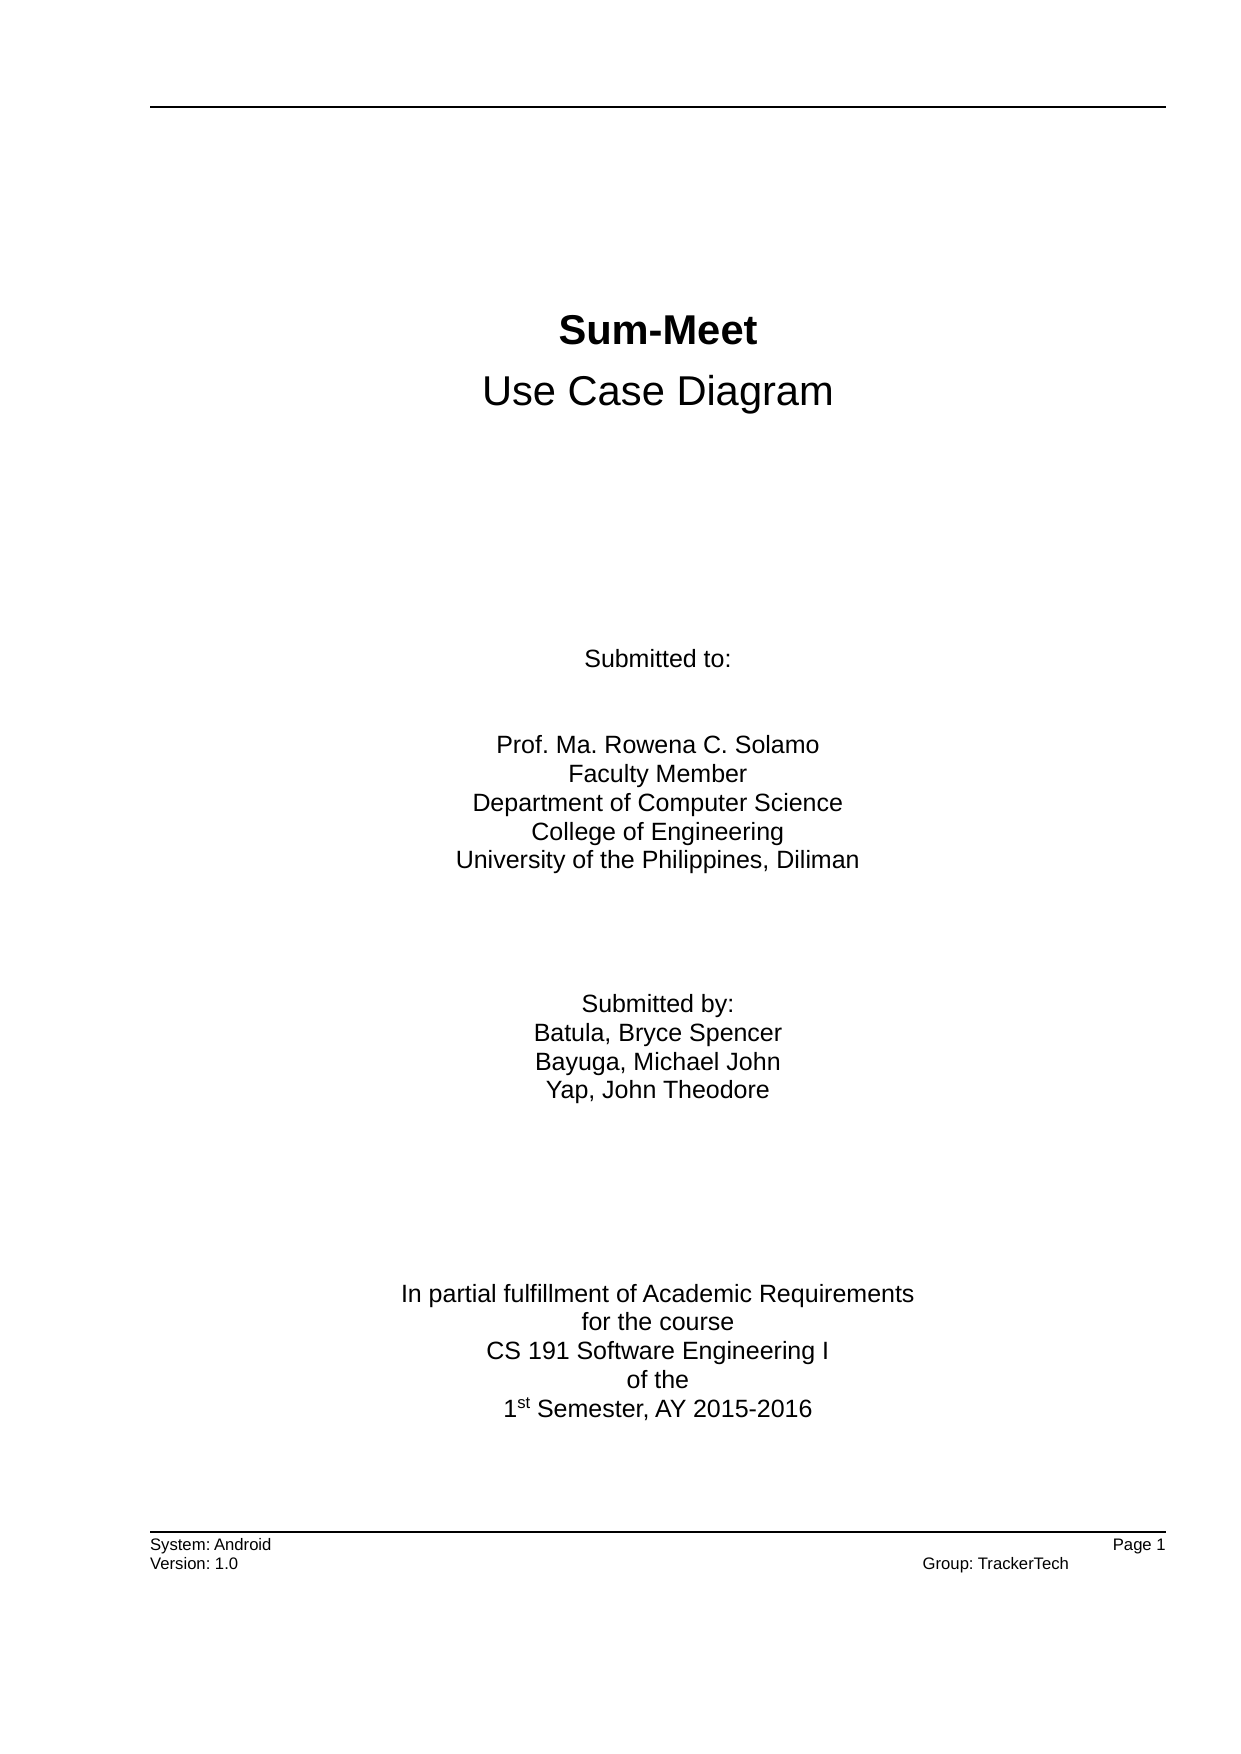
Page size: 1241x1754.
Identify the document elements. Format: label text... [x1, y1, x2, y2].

text Batula, Bryce Spencer [150, 1018, 1166, 1046]
text College of Engineering [150, 816, 1166, 845]
text for the course [150, 1307, 1166, 1336]
text Department of Computer Science [150, 788, 1166, 816]
text University of the Philippines, Diliman [150, 845, 1166, 874]
text CS 191 Software Engineering I [150, 1336, 1166, 1365]
text of the [150, 1365, 1166, 1393]
text Use Case Diagram [150, 366, 1166, 414]
text Faculty Member [150, 759, 1166, 788]
text Yap, John Theodore [150, 1075, 1166, 1104]
text In partial fulfillment of Academic Requirements [150, 1278, 1166, 1307]
text Submitted by: [150, 989, 1166, 1018]
text Submitted to: [150, 644, 1166, 673]
text Bayuga, Michael John [150, 1046, 1166, 1075]
text 1st Semester, AY 2015-2016 [150, 1393, 1166, 1422]
subtitle Sum-Meet [150, 306, 1166, 353]
text Prof. Ma. Rowena C. Solamo [150, 730, 1166, 759]
